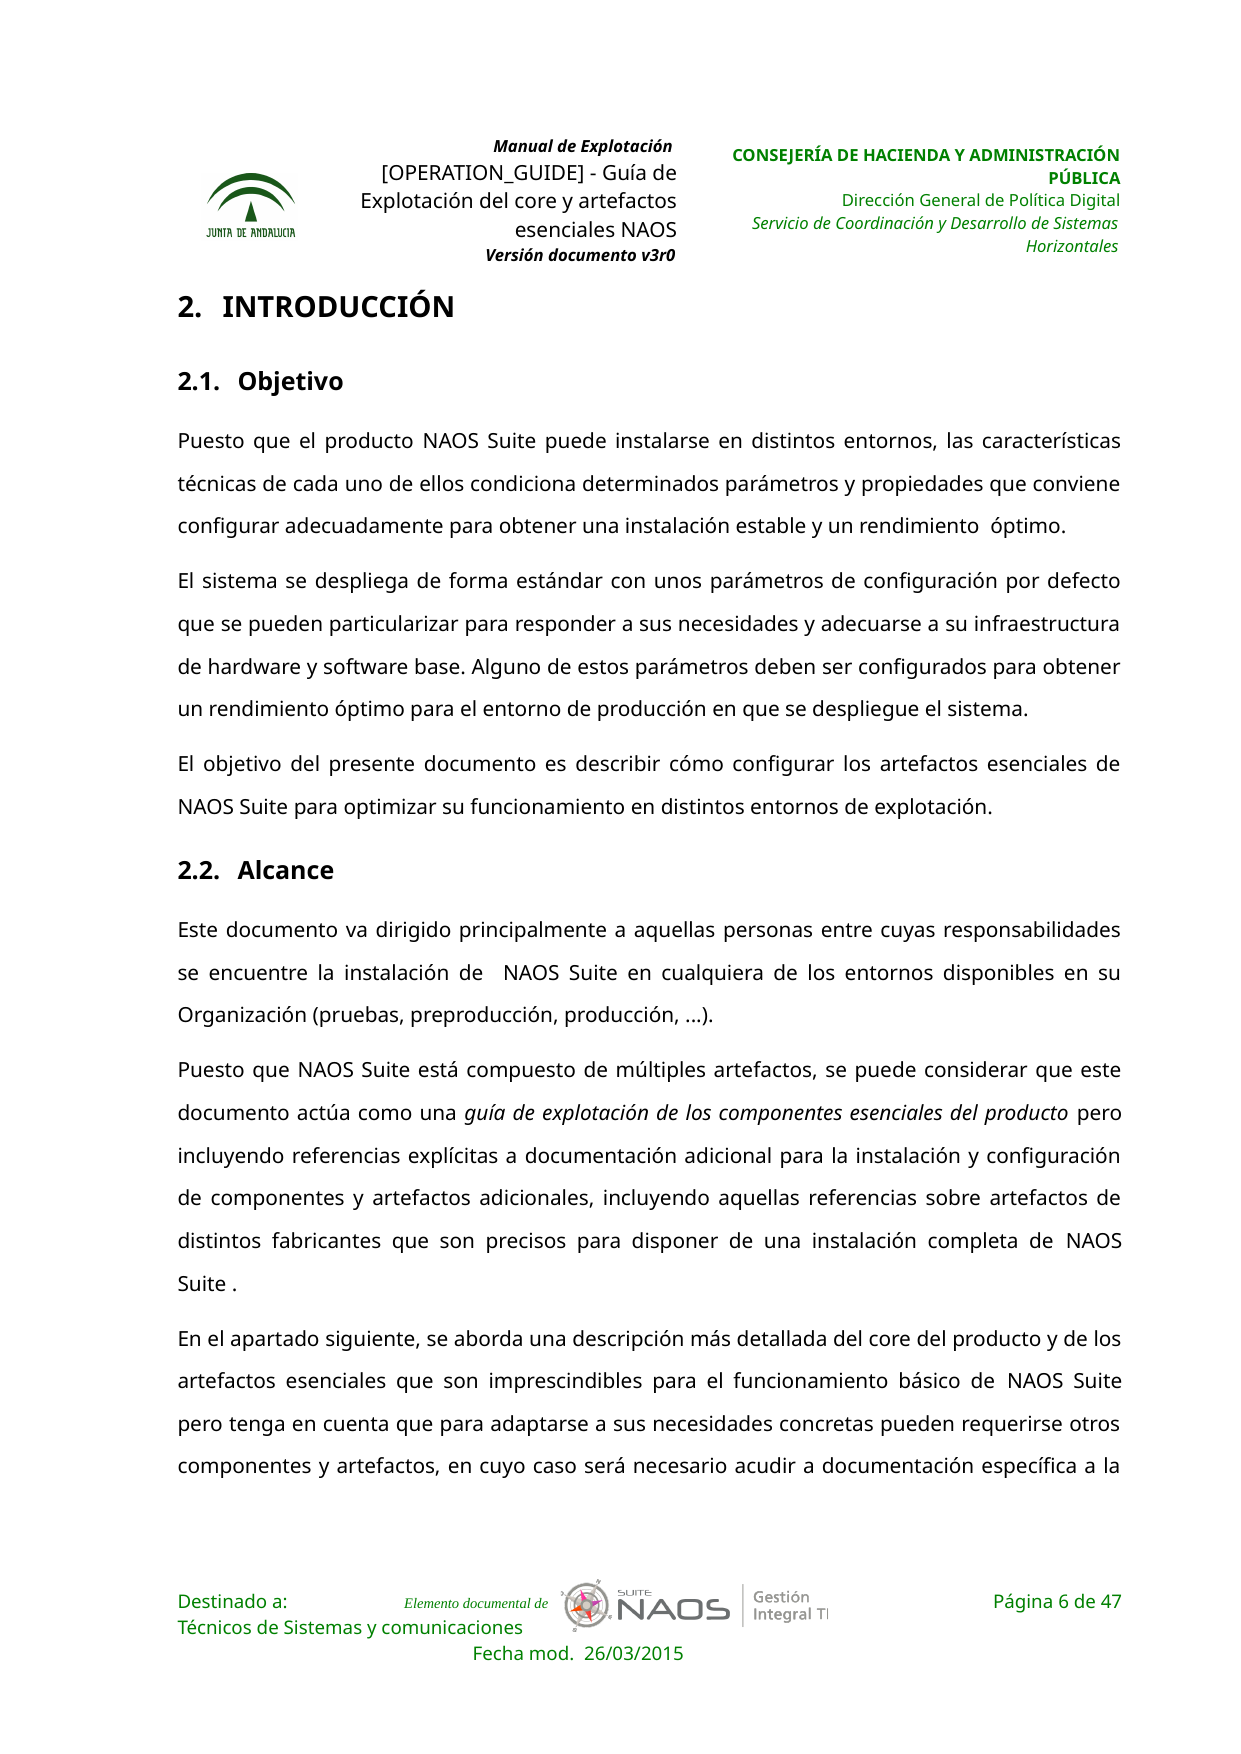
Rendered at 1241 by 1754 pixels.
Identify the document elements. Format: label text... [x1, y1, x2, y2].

subtitle Objetivo [177, 363, 1122, 398]
picture [201, 173, 298, 241]
text Este documento va dirigido principalmente a aquellas personas entre cuyas responsabilidades se encuentre la instalación de NAOS Suite en cualquiera de los entornos disponibles en su Organización (pruebas, preproducción, producción, ...). [177, 915, 1122, 1029]
text El sistema se despliega de forma estándar con unos parámetros de configuración por defecto que se pueden particularizar para responder a sus necesidades y adecuarse a su infraestructura de hardware y software base. Alguno de estos parámetros deben ser configurados para obtener un rendimiento óptimo para el entorno de producción en que se despliegue el sistema. [177, 567, 1122, 723]
picture [560, 1579, 829, 1632]
subtitle Introducción [177, 286, 1122, 326]
text El objetivo del presente documento es describir cómo configurar los artefactos esenciales de NAOS Suite para optimizar su funcionamiento en distintos entornos de explotación. [177, 749, 1122, 821]
subtitle Alcance [177, 852, 1122, 887]
text En el apartado siguiente, se aborda una descripción más detallada del core del producto y de los artefactos esenciales que son imprescindibles para el funcionamiento básico de NAOS Suite pero tenga en cuenta que para adaptarse a sus necesidades concretas pueden requerirse otros componentes y artefactos, en cuyo caso será necesario acudir a documentación específica a la [177, 1324, 1122, 1480]
text Puesto que el producto NAOS Suite puede instalarse en distintos entornos, las características técnicas de cada uno de ellos condiciona determinados parámetros y propiedades que conviene configurar adecuadamente para obtener una instalación estable y un rendimiento óptimo. [177, 426, 1122, 540]
text Puesto que NAOS Suite está compuesto de múltiples artefactos, se puede considerar que este documento actúa como una guía de explotación de los componentes esenciales del producto pero incluyendo referencias explícitas a documentación adicional para la instalación y configuración de componentes y artefactos adicionales, incluyendo aquellas referencias sobre artefactos de distintos fabricantes que son precisos para disponer de una instalación completa de NAOS Suite . [177, 1056, 1122, 1297]
